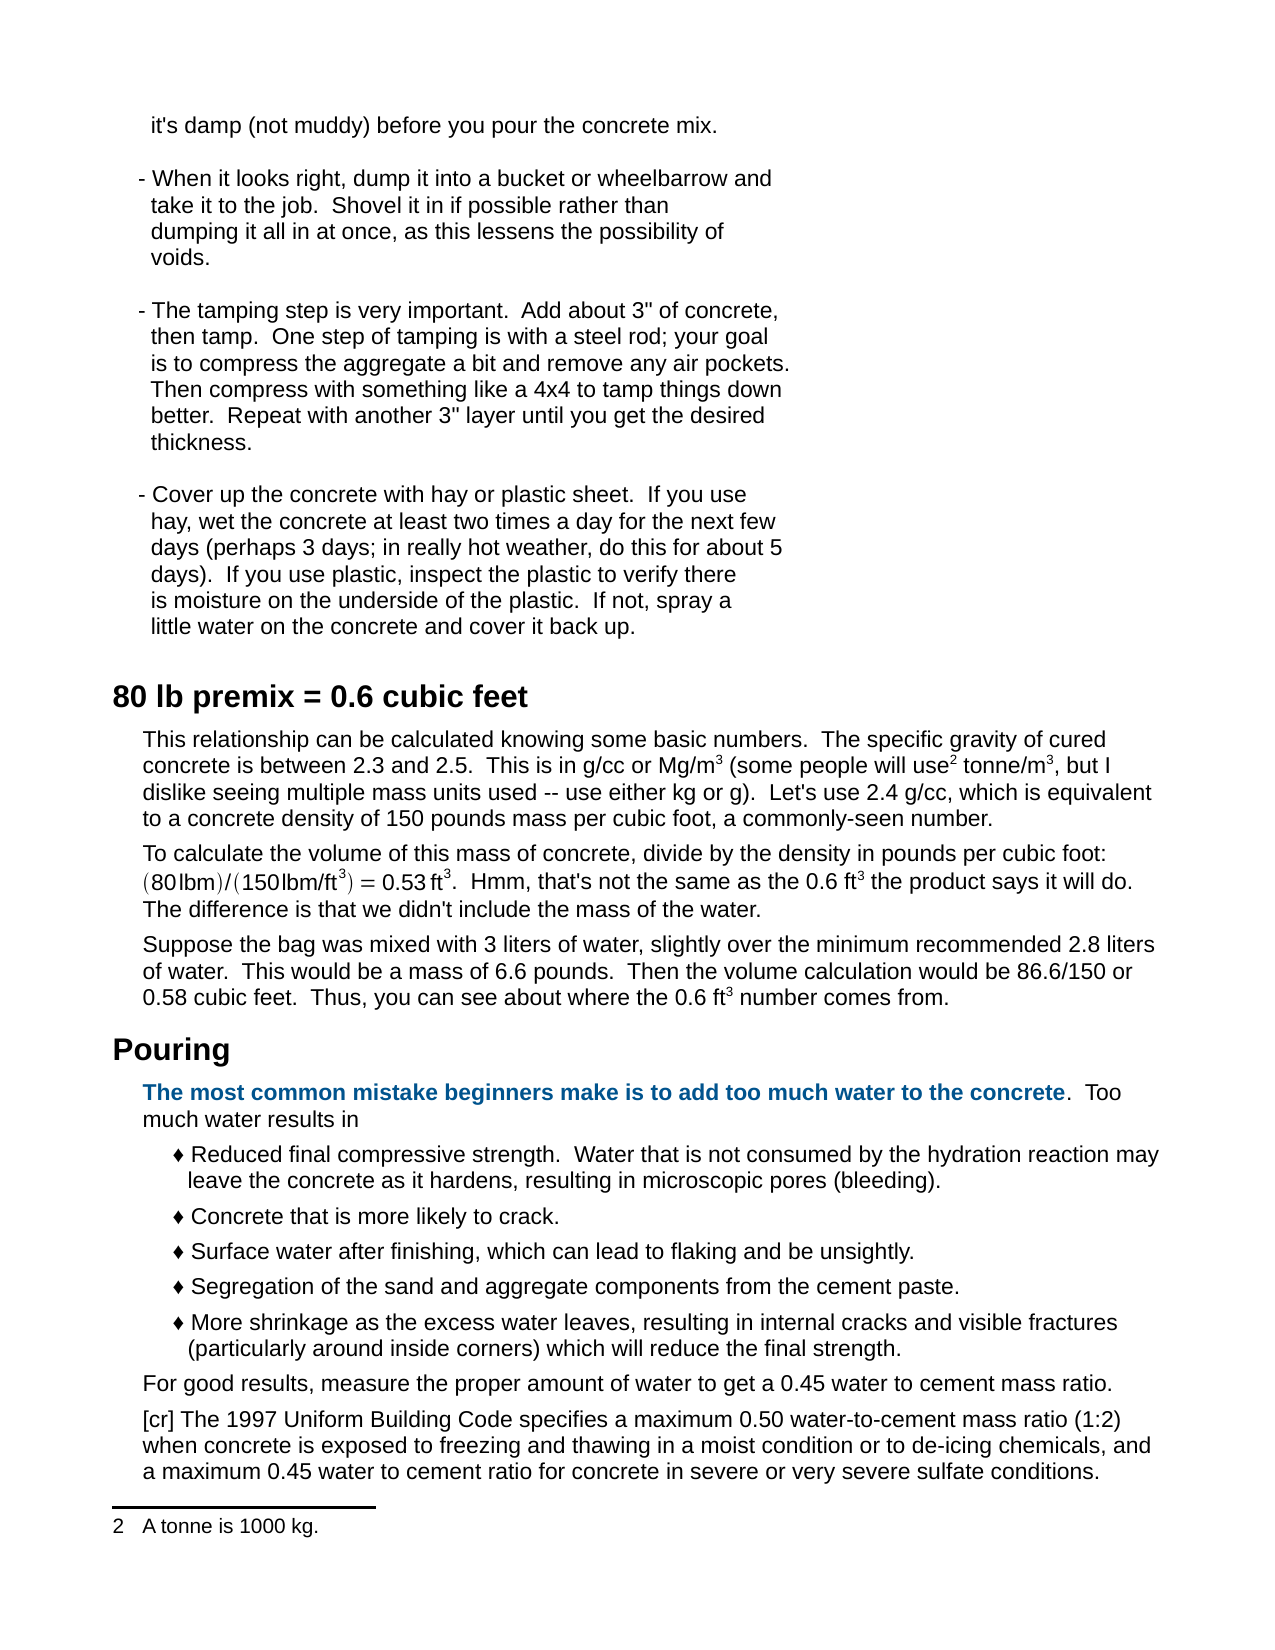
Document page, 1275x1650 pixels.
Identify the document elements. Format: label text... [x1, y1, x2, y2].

text take it to the job. Shovel it in if possible rather than [112, 192, 1162, 218]
text A tonne is 1000 kg. [112, 1513, 1162, 1537]
text Then compress with something like a 4x4 to tamp things down [112, 376, 1162, 402]
text days). If you use plastic, inspect the plastic to verify there [112, 561, 1162, 587]
text voids. [112, 244, 1162, 271]
text days (perhaps 3 days; in really hot weather, do this for about 5 [112, 534, 1162, 561]
list Surface water after finishing, which can lead to flaking and be unsightly. [172, 1238, 1162, 1264]
subtitle Pouring [112, 1031, 1162, 1067]
list Segregation of the sand and aggregate components from the cement paste. [172, 1273, 1162, 1299]
list More shrinkage as the excess water leaves, resulting in internal cracks and visible fractures (particularly around inside corners) which will reduce the final strength. [172, 1308, 1162, 1361]
subtitle 80 lb premix = 0.6 cubic feet [112, 678, 1162, 714]
text is to compress the aggregate a bit and remove any air pockets. [112, 350, 1162, 376]
text is moisture on the underside of the plastic. If not, spray a [112, 587, 1162, 613]
list Concrete that is more likely to crack. [172, 1203, 1162, 1229]
text - Cover up the concrete with hay or plastic sheet. If you use [112, 481, 1162, 508]
text Suppose the bag was mixed with 3 liters of water, slightly over the minimum recommended 2.8 liters of water. This would be a mass of 6.6 pounds. Then the volume calculation would be 86.6/150 or 0.58 cubic feet. Thus, you can see about where the 0.6 ft3 number comes from. [142, 931, 1162, 1010]
text then tamp. One step of tamping is with a steel rod; your goal [112, 323, 1162, 350]
list Reduced final compressive strength. Water that is not consumed by the hydration reaction may leave the concrete as it hardens, resulting in microscopic pores (bleeding). [172, 1141, 1162, 1194]
text little water on the concrete and cover it back up. [112, 613, 1162, 639]
text [cr] The 1997 Uniform Building Code specifies a maximum 0.50 water-to-cement mass ratio (1:2) when concrete is exposed to freezing and thawing in a moist condition or to de-icing chemicals, and a maximum 0.45 water to cement ratio for concrete in severe or very severe sulfate conditions. [142, 1406, 1162, 1484]
text - When it looks right, dump it into a bucket or wheelbarrow and [112, 165, 1162, 192]
text This relationship can be calculated knowing some basic numbers. The specific gravity of cured concrete is between 2.3 and 2.5. This is in g/cc or Mg/m3 (some people will use tonne/m3, but I dislike seeing multiple mass units used -- use either kg or g). Let's use 2.4 g/cc, which is equivalent to a concrete density of 150 pounds mass per cubic foot, a commonly-seen number. [142, 726, 1162, 831]
text better. Repeat with another 3" layer until you get the desired [112, 402, 1162, 429]
text To calculate the volume of this mass of concrete, divide by the density in pounds per cubic foot: . Hmm, that's not the same as the 0.6 ft3 the product says it will do. The difference is that we didn't include the mass of the water. [142, 840, 1162, 922]
text hay, wet the concrete at least two times a day for the next few [112, 508, 1162, 534]
text - The tamping step is very important. Add about 3" of concrete, [112, 297, 1162, 323]
text For good results, measure the proper amount of water to get a 0.45 water to cement mass ratio. [142, 1370, 1162, 1397]
text dumping it all in at once, as this lessens the possibility of [112, 218, 1162, 244]
text The most common mistake beginners make is to add too much water to the concrete. Too much water results in [142, 1079, 1162, 1132]
text it's damp (not muddy) before you pour the concrete mix. [112, 112, 1162, 139]
text thickness. [112, 429, 1162, 455]
